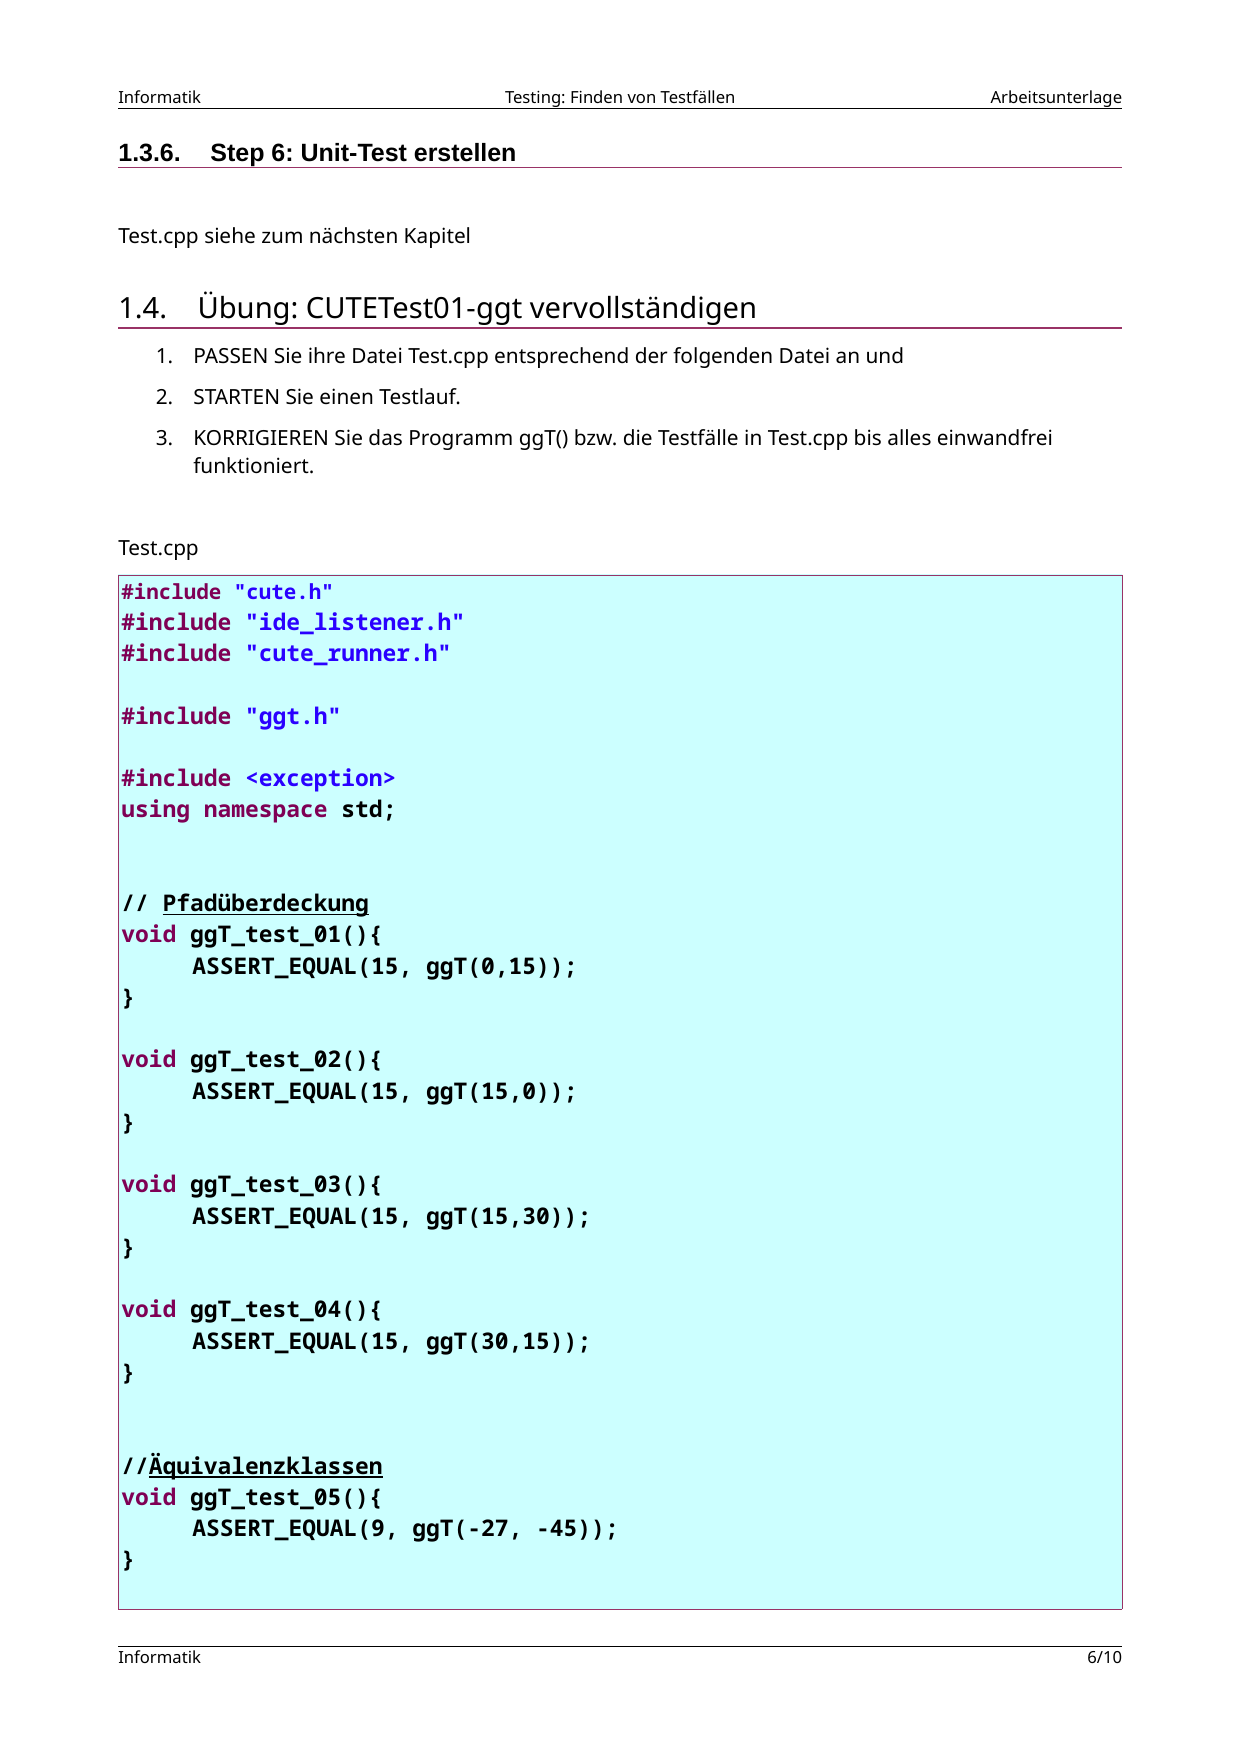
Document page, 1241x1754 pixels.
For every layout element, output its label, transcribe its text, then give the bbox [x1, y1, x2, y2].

text Test.cpp [118, 533, 1122, 562]
text } [119, 978, 1122, 1009]
text Test.cpp siehe zum nächsten Kapitel [118, 221, 1122, 249]
text #include "cute.h" [119, 576, 1122, 603]
subtitle Übung: CUTETest01-ggt vervollständigen [118, 287, 1122, 327]
text } [119, 1540, 1122, 1572]
list KORRIGIEREN Sie das Programm ggT() bzw. die Testfälle in Test.cpp bis alles einwandfrei funktioniert. [156, 423, 1122, 480]
subtitle Step 6: Unit-Test erstellen [118, 138, 1122, 167]
text //Äquivalenzklassen [119, 1447, 1122, 1478]
text void ggT_test_04(){ [119, 1290, 1122, 1322]
text ASSERT_EQUAL(15, ggT(0,15)); [119, 947, 1122, 978]
text } [119, 1353, 1122, 1384]
text } [119, 1103, 1122, 1134]
text void ggT_test_01(){ [119, 915, 1122, 947]
text void ggT_test_02(){ [119, 1040, 1122, 1072]
text #include "cute_runner.h" [119, 634, 1122, 665]
text #include <exception> [119, 759, 1122, 790]
text ASSERT_EQUAL(15, ggT(15,30)); [119, 1197, 1122, 1228]
text void ggT_test_05(){ [119, 1478, 1122, 1509]
text using namespace std; [119, 790, 1122, 822]
text ASSERT_EQUAL(9, ggT(-27, -45)); [119, 1509, 1122, 1540]
text // Pfadüberdeckung [119, 884, 1122, 915]
text #include "ggt.h" [119, 697, 1122, 728]
text } [119, 1228, 1122, 1259]
text #include "ide_listener.h" [119, 603, 1122, 634]
list PASSEN Sie ihre Datei Test.cpp entsprechend der folgenden Datei an und [156, 341, 1122, 370]
text void ggT_test_03(){ [119, 1165, 1122, 1197]
list STARTEN Sie einen Testlauf. [156, 382, 1122, 411]
text ASSERT_EQUAL(15, ggT(15,0)); [119, 1072, 1122, 1103]
text ASSERT_EQUAL(15, ggT(30,15)); [119, 1322, 1122, 1353]
